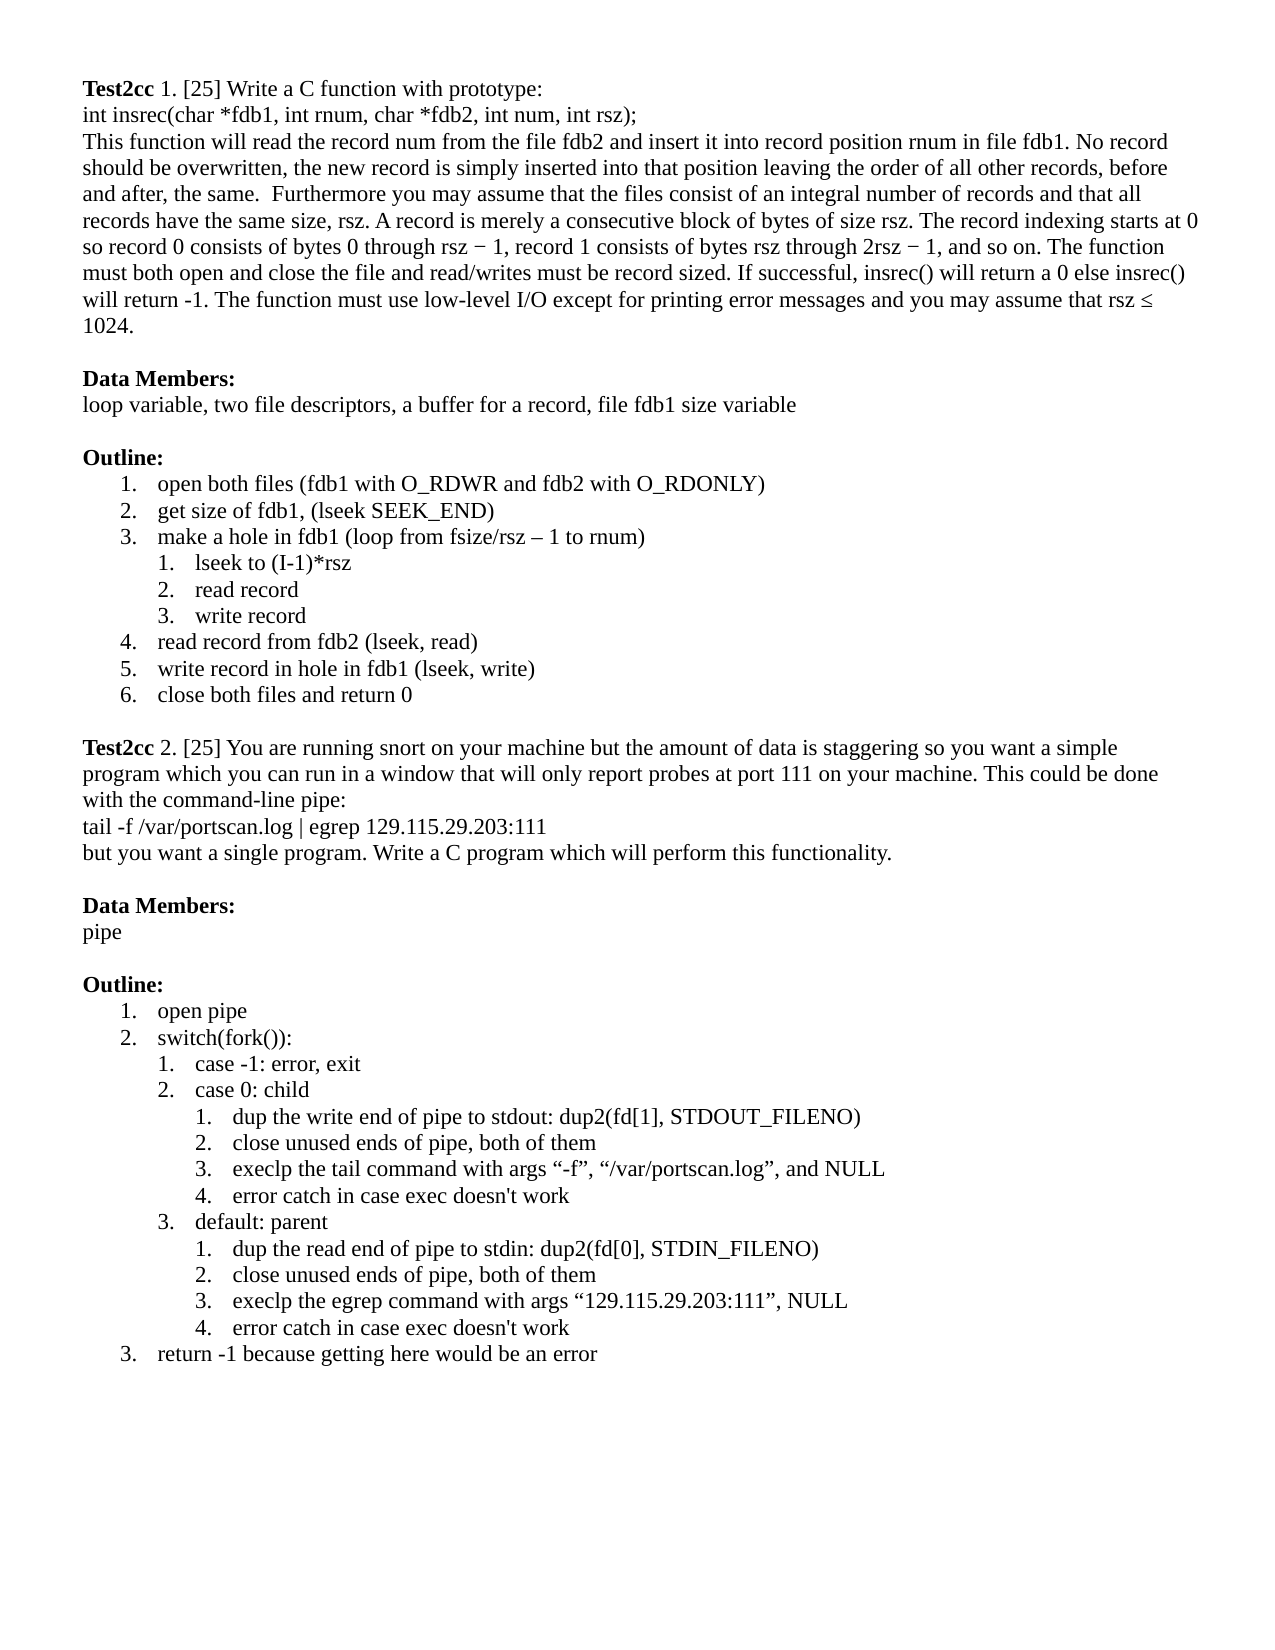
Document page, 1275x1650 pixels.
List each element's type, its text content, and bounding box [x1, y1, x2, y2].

list get size of fdb1, (lseek SEEK_END) [120, 497, 1200, 523]
text Outline: [82, 971, 1200, 997]
text tail -f /var/portscan.log | egrep 129.115.29.203:111 [82, 813, 1200, 839]
list close unused ends of pipe, both of them [195, 1261, 1200, 1287]
text int insrec(char *fdb1, int rnum, char *fdb2, int num, int rsz); [82, 101, 1200, 128]
list dup the read end of pipe to stdin: dup2(fd[0], STDIN_FILENO) [195, 1234, 1200, 1261]
text Outline: [82, 444, 1200, 470]
list make a hole in fdb1 (loop from fsize/rsz – 1 to rnum) [120, 523, 1200, 549]
list switch(fork()): [120, 1024, 1200, 1050]
list write record in hole in fdb1 (lseek, write) [120, 655, 1200, 681]
list return -1 because getting here would be an error [120, 1340, 1200, 1366]
text Data Members: [82, 365, 1200, 391]
text but you want a single program. Write a C program which will perform this functionality. [82, 839, 1200, 866]
list dup the write end of pipe to stdout: dup2(fd[1], STDOUT_FILENO) [195, 1103, 1200, 1129]
list execlp the tail command with args “-f”, “/var/portscan.log”, and NULL [195, 1156, 1200, 1182]
text Data Members: [82, 892, 1200, 918]
list error catch in case exec doesn't work [195, 1314, 1200, 1340]
list read record from fdb2 (lseek, read) [120, 628, 1200, 655]
text Test2cc 1. [25] Write a C function with prototype: [82, 75, 1200, 101]
list error catch in case exec doesn't work [195, 1182, 1200, 1208]
list case 0: child [157, 1076, 1200, 1103]
list default: parent [157, 1208, 1200, 1234]
list case -1: error, exit [157, 1050, 1200, 1076]
text This function will read the record num from the file fdb2 and insert it into record position rnum in file fdb1. No record should be overwritten, the new record is simply inserted into that position leaving the order of all other records, before and after, the same. Furthermore you may assume that the files consist of an integral number of records and that all records have the same size, rsz. A record is merely a consecutive block of bytes of size rsz. The record indexing starts at 0 so record 0 consists of bytes 0 through rsz − 1, record 1 consists of bytes rsz through 2rsz − 1, and so on. The function must both open and close the file and read/writes must be record sized. If successful, insrec() will return a 0 else insrec() will return -1. The function must use low-level I/O except for printing error messages and you may assume that rsz ≤ 1024. [82, 128, 1200, 338]
list close unused ends of pipe, both of them [195, 1129, 1200, 1156]
text Test2cc 2. [25] You are running snort on your machine but the amount of data is staggering so you want a simple program which you can run in a window that will only report probes at port 111 on your machine. This could be done with the command-line pipe: [82, 734, 1200, 813]
list read record [157, 576, 1200, 602]
list write record [157, 602, 1200, 628]
text pipe [82, 918, 1200, 945]
list open both files (fdb1 with O_RDWR and fdb2 with O_RDONLY) [120, 470, 1200, 497]
text loop variable, two file descriptors, a buffer for a record, file fdb1 size variable [82, 391, 1200, 418]
list close both files and return 0 [120, 681, 1200, 707]
list execlp the egrep command with args “129.115.29.203:111”, NULL [195, 1287, 1200, 1314]
list open pipe [120, 997, 1200, 1024]
list lseek to (I-1)*rsz [157, 549, 1200, 576]
